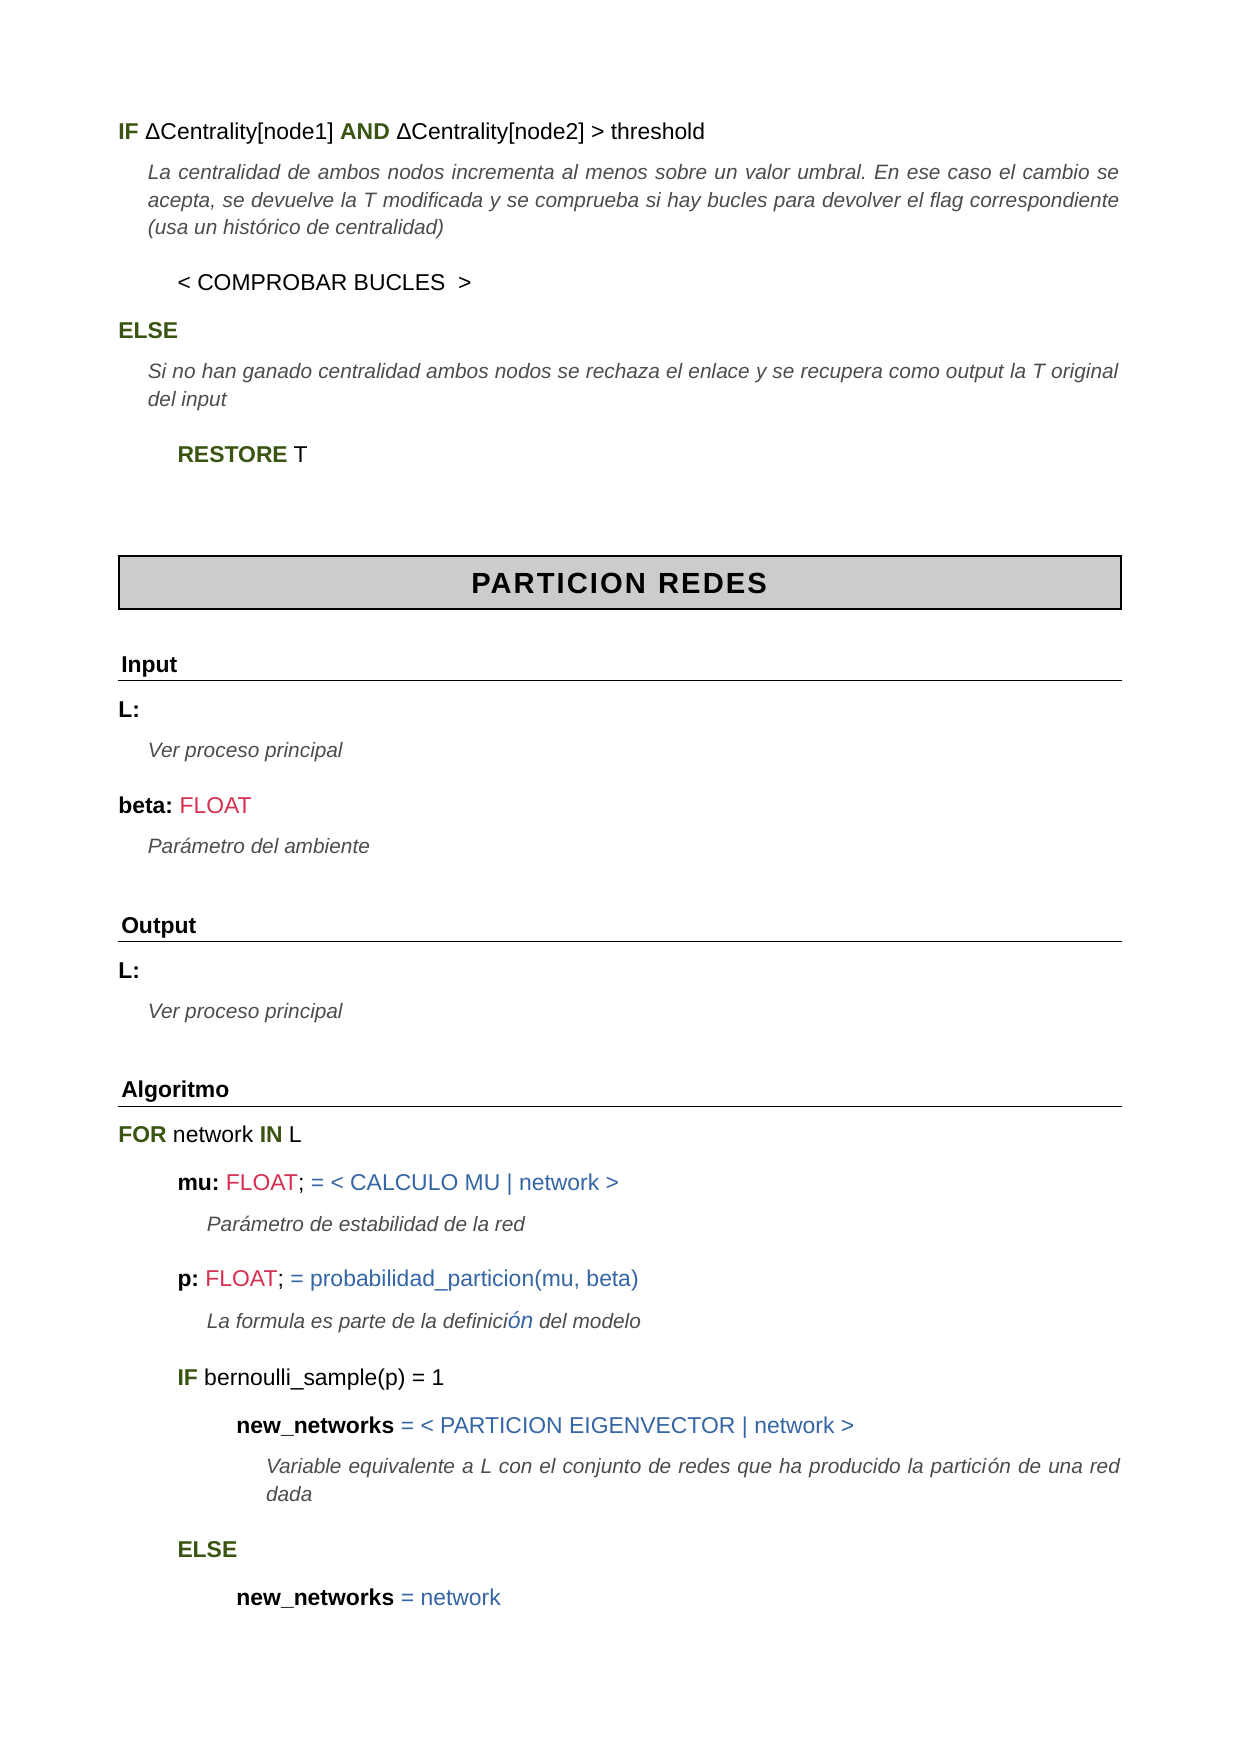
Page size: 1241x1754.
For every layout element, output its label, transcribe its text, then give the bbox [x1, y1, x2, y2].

text Ver proceso principal [148, 738, 1122, 762]
text Ver proceso principal [148, 999, 1122, 1023]
text RESTORE T [177, 441, 1122, 467]
text new_networks = network [236, 1583, 1122, 1610]
subtitle PARTICION REDES [120, 557, 1120, 608]
text ELSE [177, 1536, 1122, 1562]
text p: FLOAT; = probabilidad_particion(mu, beta) [177, 1265, 1122, 1292]
text mu: FLOAT; = < CALCULO MU | network > [177, 1169, 1122, 1196]
text ELSE [118, 317, 1122, 343]
text Parámetro del ambiente [148, 834, 1122, 858]
text Parámetro de estabilidad de la red [207, 1211, 1122, 1235]
text La centralidad de ambos nodos incrementa al menos sobre un valor umbral. En ese caso el cambio se acepta, se devuelve la T modificada y se comprueba si hay bucles para devolver el flag correspondiente (usa un histórico de centralidad) [148, 160, 1122, 239]
text L: [118, 957, 1122, 983]
text La formula es parte de la definición del modelo [207, 1307, 1122, 1334]
subtitle Algoritmo [118, 1073, 1122, 1106]
text < COMPROBAR BUCLES > [177, 269, 1122, 296]
text L: [118, 696, 1122, 722]
text IF bernoulli_sample(p) = 1 [177, 1364, 1122, 1391]
text FOR network IN L [118, 1121, 1122, 1148]
text Si no han ganado centralidad ambos nodos se rechaza el enlace y se recupera como output la T original del input [148, 359, 1122, 411]
text beta: FLOAT [118, 792, 1122, 818]
text IF ΔCentrality[node1] AND ΔCentrality[node2] > threshold [118, 118, 1122, 144]
text Variable equivalente a L con el conjunto de redes que ha producido la partición de una red dada [266, 1454, 1122, 1506]
text new_networks = < PARTICION EIGENVECTOR | network > [236, 1412, 1122, 1438]
subtitle Output [118, 909, 1122, 941]
subtitle Input [118, 648, 1122, 680]
